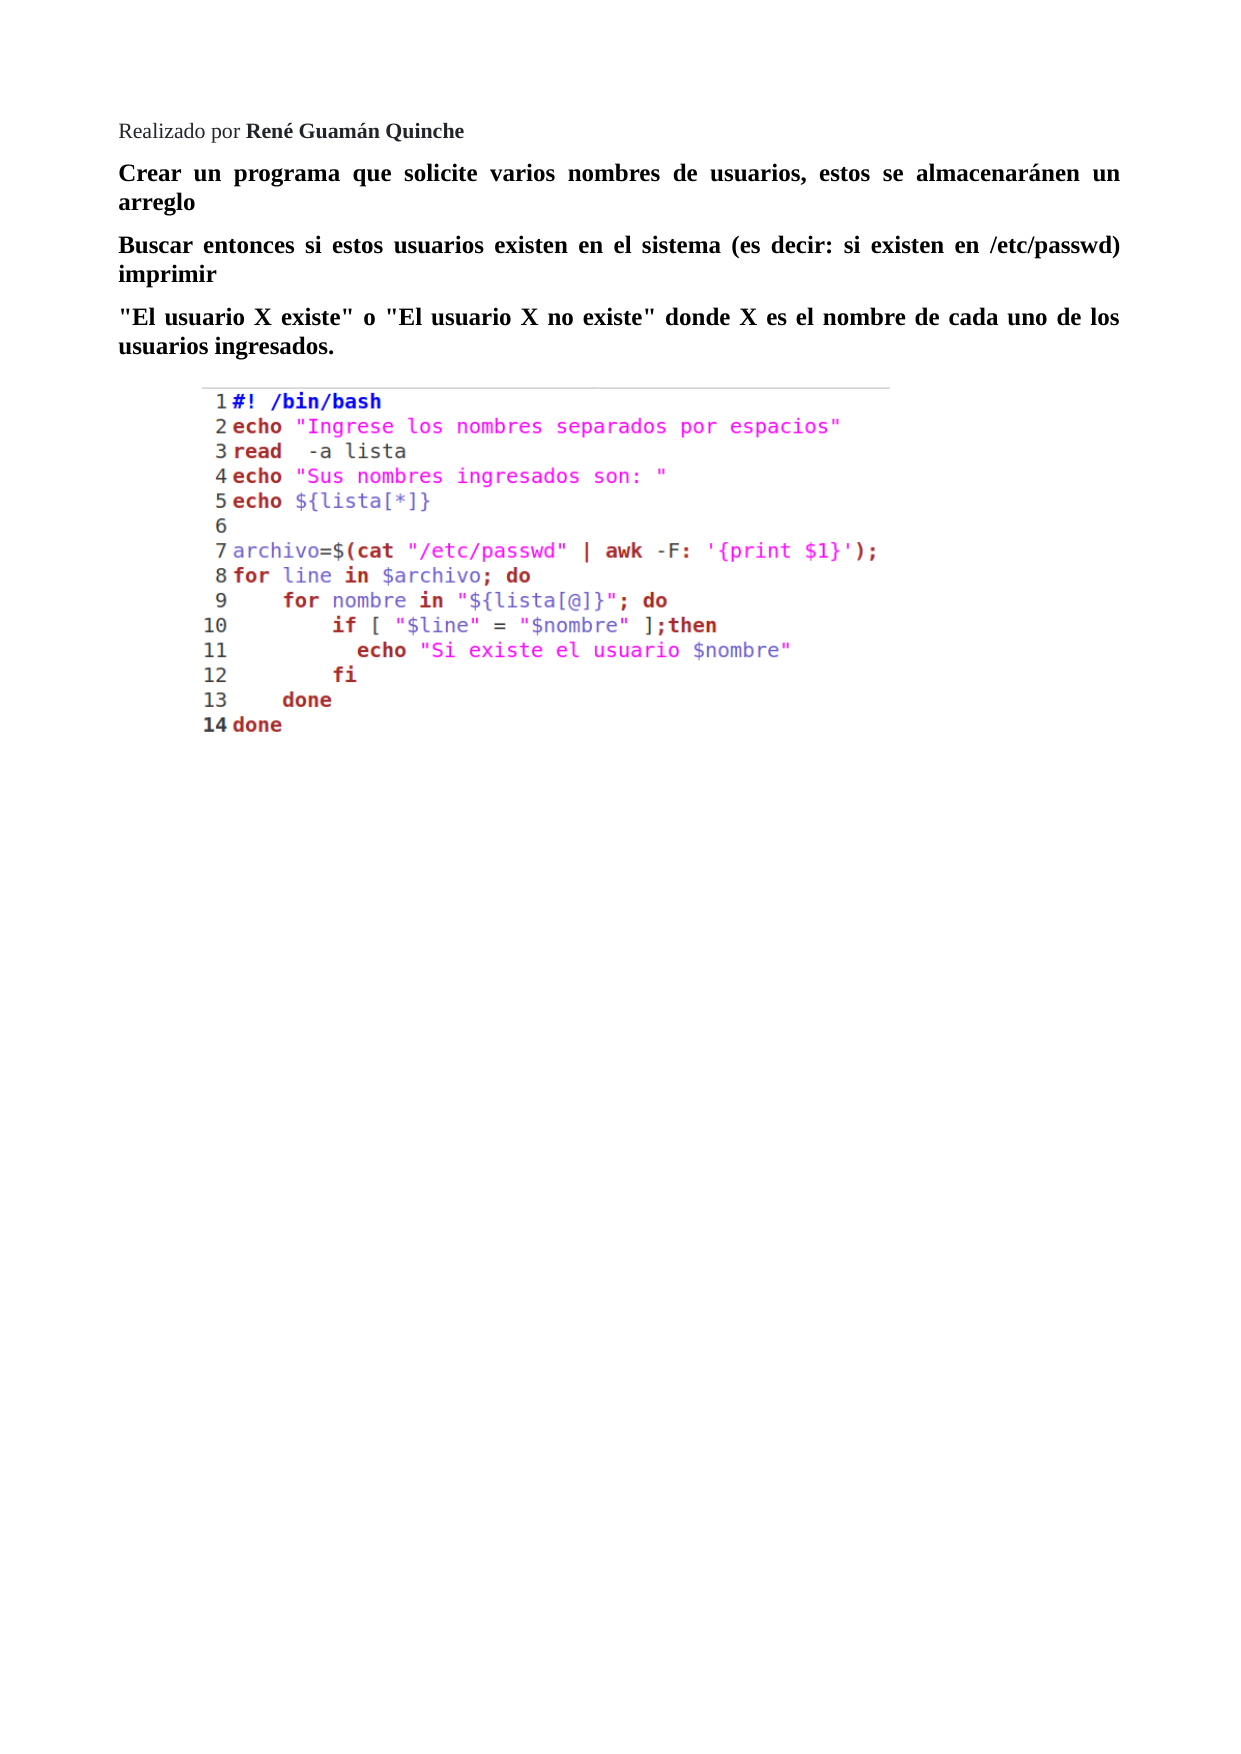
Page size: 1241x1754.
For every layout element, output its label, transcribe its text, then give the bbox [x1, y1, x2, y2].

text "El usuario X existe" o "El usuario X no existe" donde X es el nombre de cada uno de los usuarios ingresados. [118, 302, 1122, 359]
text Buscar entonces si estos usuarios existen en el sistema (es decir: si existen en /etc/passwd) imprimir [118, 230, 1122, 287]
picture [201, 387, 454, 749]
text Crear un programa que solicite varios nombres de usuarios, estos se almacenaránen un arreglo [118, 158, 1122, 215]
text Realizado por René Guamán Quinche [118, 118, 1122, 143]
